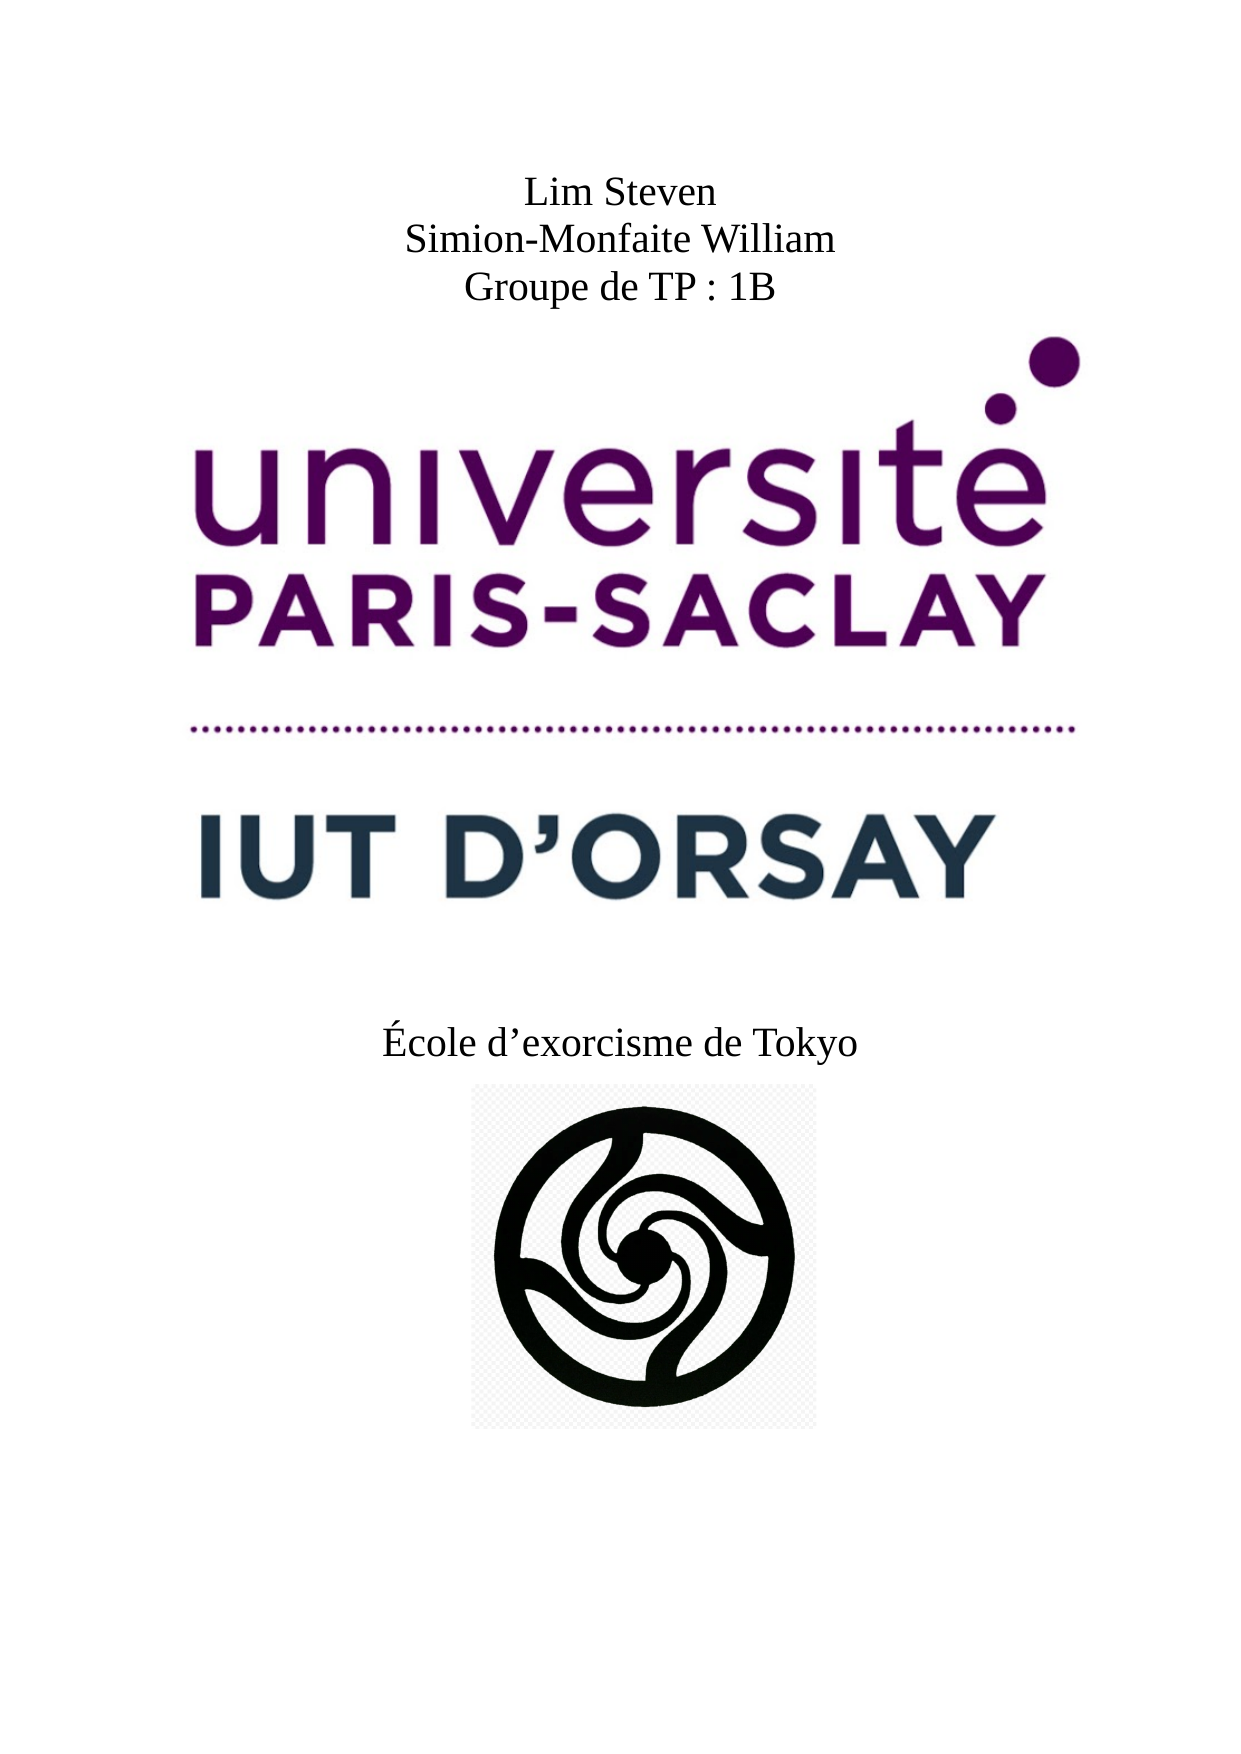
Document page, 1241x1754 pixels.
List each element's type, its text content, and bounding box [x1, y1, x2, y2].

picture [471, 1084, 817, 1429]
text Lim Steven [118, 166, 1122, 214]
picture [133, 312, 1138, 922]
text Groupe de TP : 1B [118, 262, 1122, 310]
text Simion-Monfaite William [118, 214, 1122, 262]
text École d’exorcisme de Tokyo [118, 1017, 1122, 1065]
